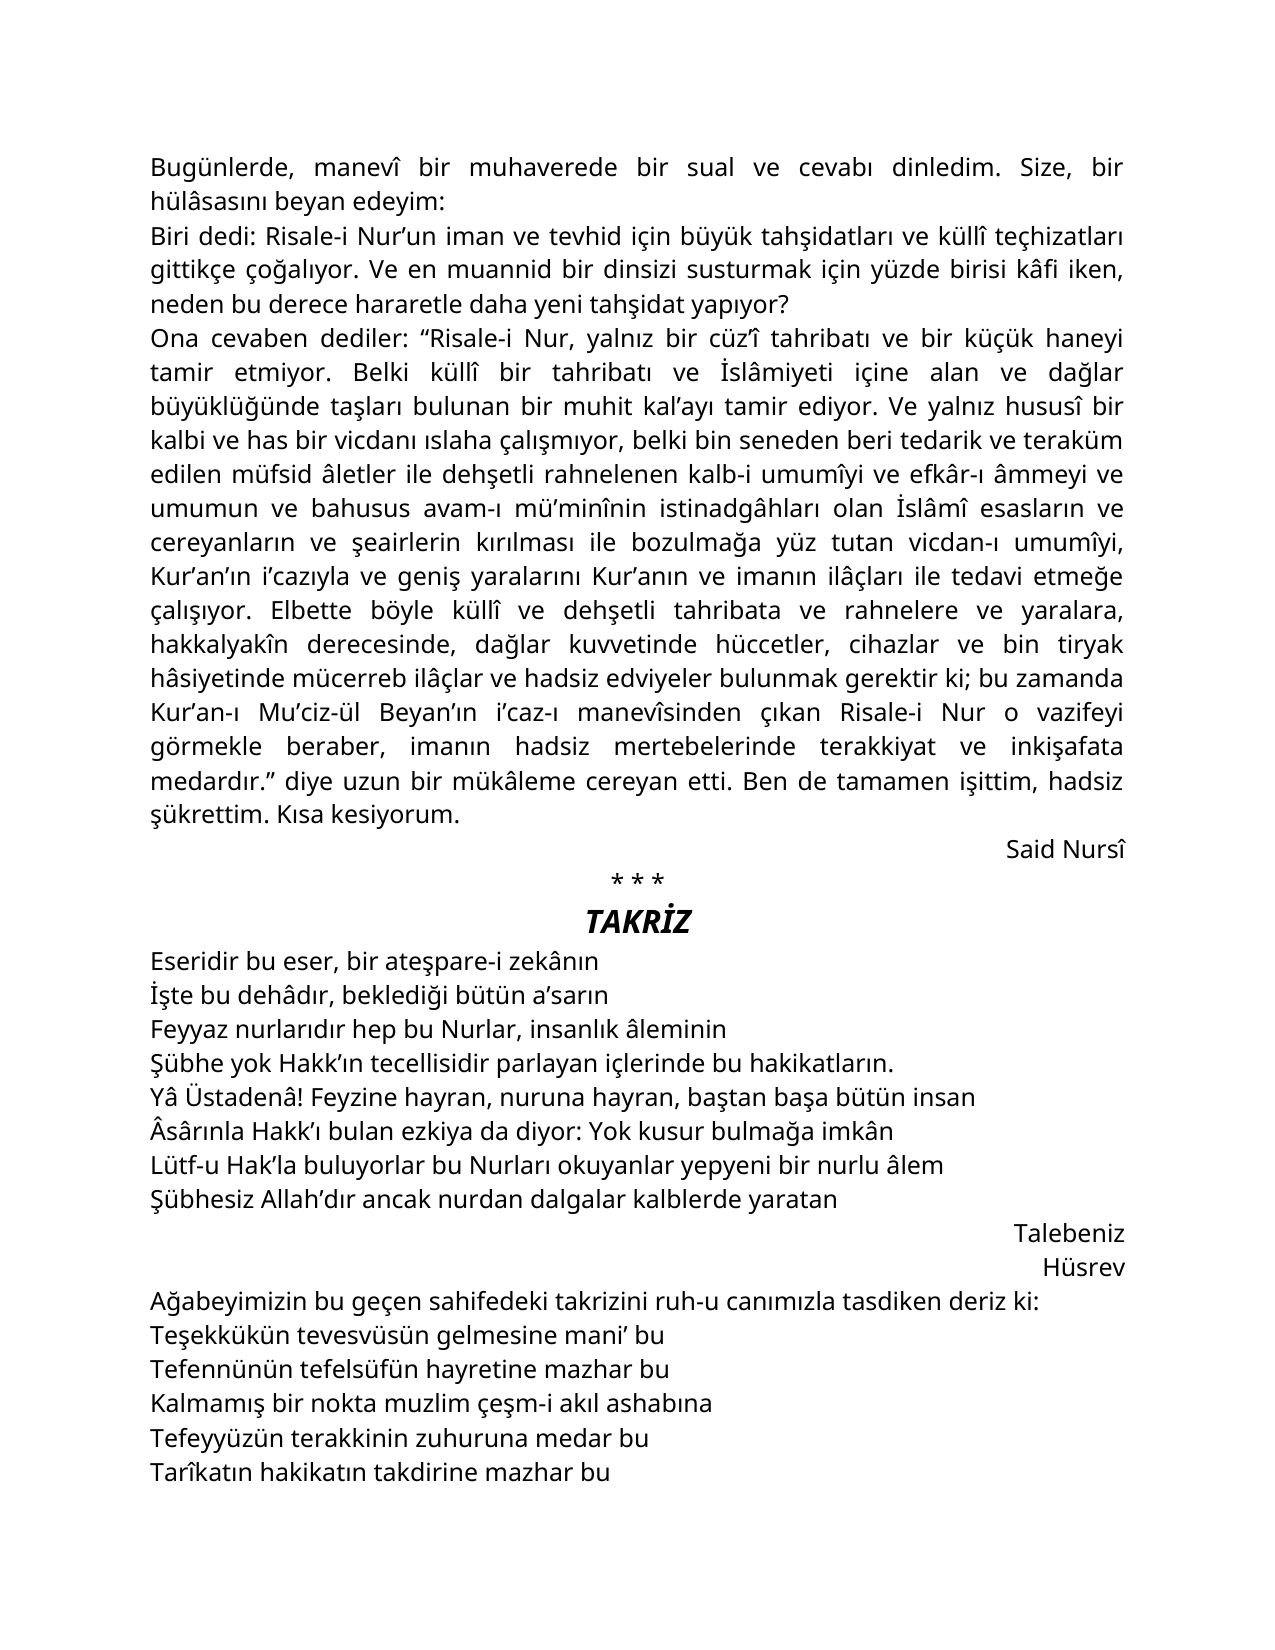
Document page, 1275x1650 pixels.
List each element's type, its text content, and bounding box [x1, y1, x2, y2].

text Talebeniz [150, 1216, 1125, 1250]
text Yâ Üstadenâ! Feyzine hayran, nuruna hayran, baştan başa bütün insan [150, 1079, 1125, 1114]
text Şübhesiz Allah’dır ancak nurdan dalgalar kalblerde yaratan [150, 1182, 1125, 1216]
text Şübhe yok Hakk’ın tecellisidir parlayan içlerinde bu hakikatların. [150, 1046, 1125, 1079]
subtitle TAKRİZ [150, 899, 1125, 943]
text Tefeyyüzün terakkinin zuhuruna medar bu [150, 1420, 1125, 1454]
text Ağabeyimizin bu geçen sahifedeki takrizini ruh-u canımızla tasdiken deriz ki: [150, 1284, 1125, 1318]
text Lütf-u Hak’la buluyorlar bu Nurları okuyanlar yepyeni bir nurlu âlem [150, 1148, 1125, 1182]
text Kalmamış bir nokta muzlim çeşm-i akıl ashabına [150, 1386, 1125, 1420]
text Ona cevaben dediler: “Risale-i Nur, yalnız bir cüz’î tahribatı ve bir küçük haneyi tamir etmiyor. Belki küllî bir tahribatı ve İslâmiyeti içine alan ve dağlar büyüklüğünde taşları bulunan bir muhit kal’ayı tamir ediyor. Ve yalnız hususî bir kalbi ve has bir vicdanı ıslaha çalışmıyor, belki bin seneden beri tedarik ve teraküm edilen müfsid âletler ile dehşetli rahnelenen kalb-i umumîyi ve efkâr-ı âmmeyi ve umumun ve bahusus avam-ı mü’minînin istinadgâhları olan İslâmî esasların ve cereyanların ve şeairlerin kırılması ile bozulmağa yüz tutan vicdan-ı umumîyi, Kur’an’ın i’cazıyla ve geniş yaralarını Kur’anın ve imanın ilâçları ile tedavi etmeğe çalışıyor. Elbette böyle küllî ve dehşetli tahribata ve rahnelere ve yaralara, hakkalyakîn derecesinde, dağlar kuvvetinde hüccetler, cihazlar ve bin tiryak hâsiyetinde mücerreb ilâçlar ve hadsiz edviyeler bulunmak gerektir ki; bu zamanda Kur’an-ı Mu’ciz-ül Beyan’ın i’caz-ı manevîsinden çıkan Risale-i Nur o vazifeyi görmekle beraber, imanın hadsiz mertebelerinde terakkiyat ve inkişafata medardır.” diye uzun bir mükâleme cereyan etti. Ben de tamamen işittim, hadsiz şükrettim. Kısa kesiyorum. [150, 320, 1125, 831]
text * * * [150, 865, 1125, 899]
text Said Nursî [150, 831, 1125, 865]
text Tarîkatın hakikatın takdirine mazhar bu [150, 1454, 1125, 1488]
text Teşekkükün tevesvüsün gelmesine mani’ bu [150, 1318, 1125, 1352]
text İşte bu dehâdır, beklediği bütün a’sarın [150, 977, 1125, 1011]
text Bugünlerde, manevî bir muhaverede bir sual ve cevabı dinledim. Size, bir hülâsasını beyan edeyim: [150, 150, 1125, 218]
text Tefennünün tefelsüfün hayretine mazhar bu [150, 1352, 1125, 1386]
text Feyyaz nurlarıdır hep bu Nurlar, insanlık âleminin [150, 1011, 1125, 1046]
text Hüsrev [150, 1250, 1125, 1284]
text Âsârınla Hakk’ı bulan ezkiya da diyor: Yok kusur bulmağa imkân [150, 1114, 1125, 1148]
text Biri dedi: Risale-i Nur’un iman ve tevhid için büyük tahşidatları ve küllî teçhizatları gittikçe çoğalıyor. Ve en muannid bir dinsizi susturmak için yüzde birisi kâfi iken, neden bu derece hararetle daha yeni tahşidat yapıyor? [150, 218, 1125, 320]
text Eseridir bu eser, bir ateşpare-i zekânın [150, 943, 1125, 977]
